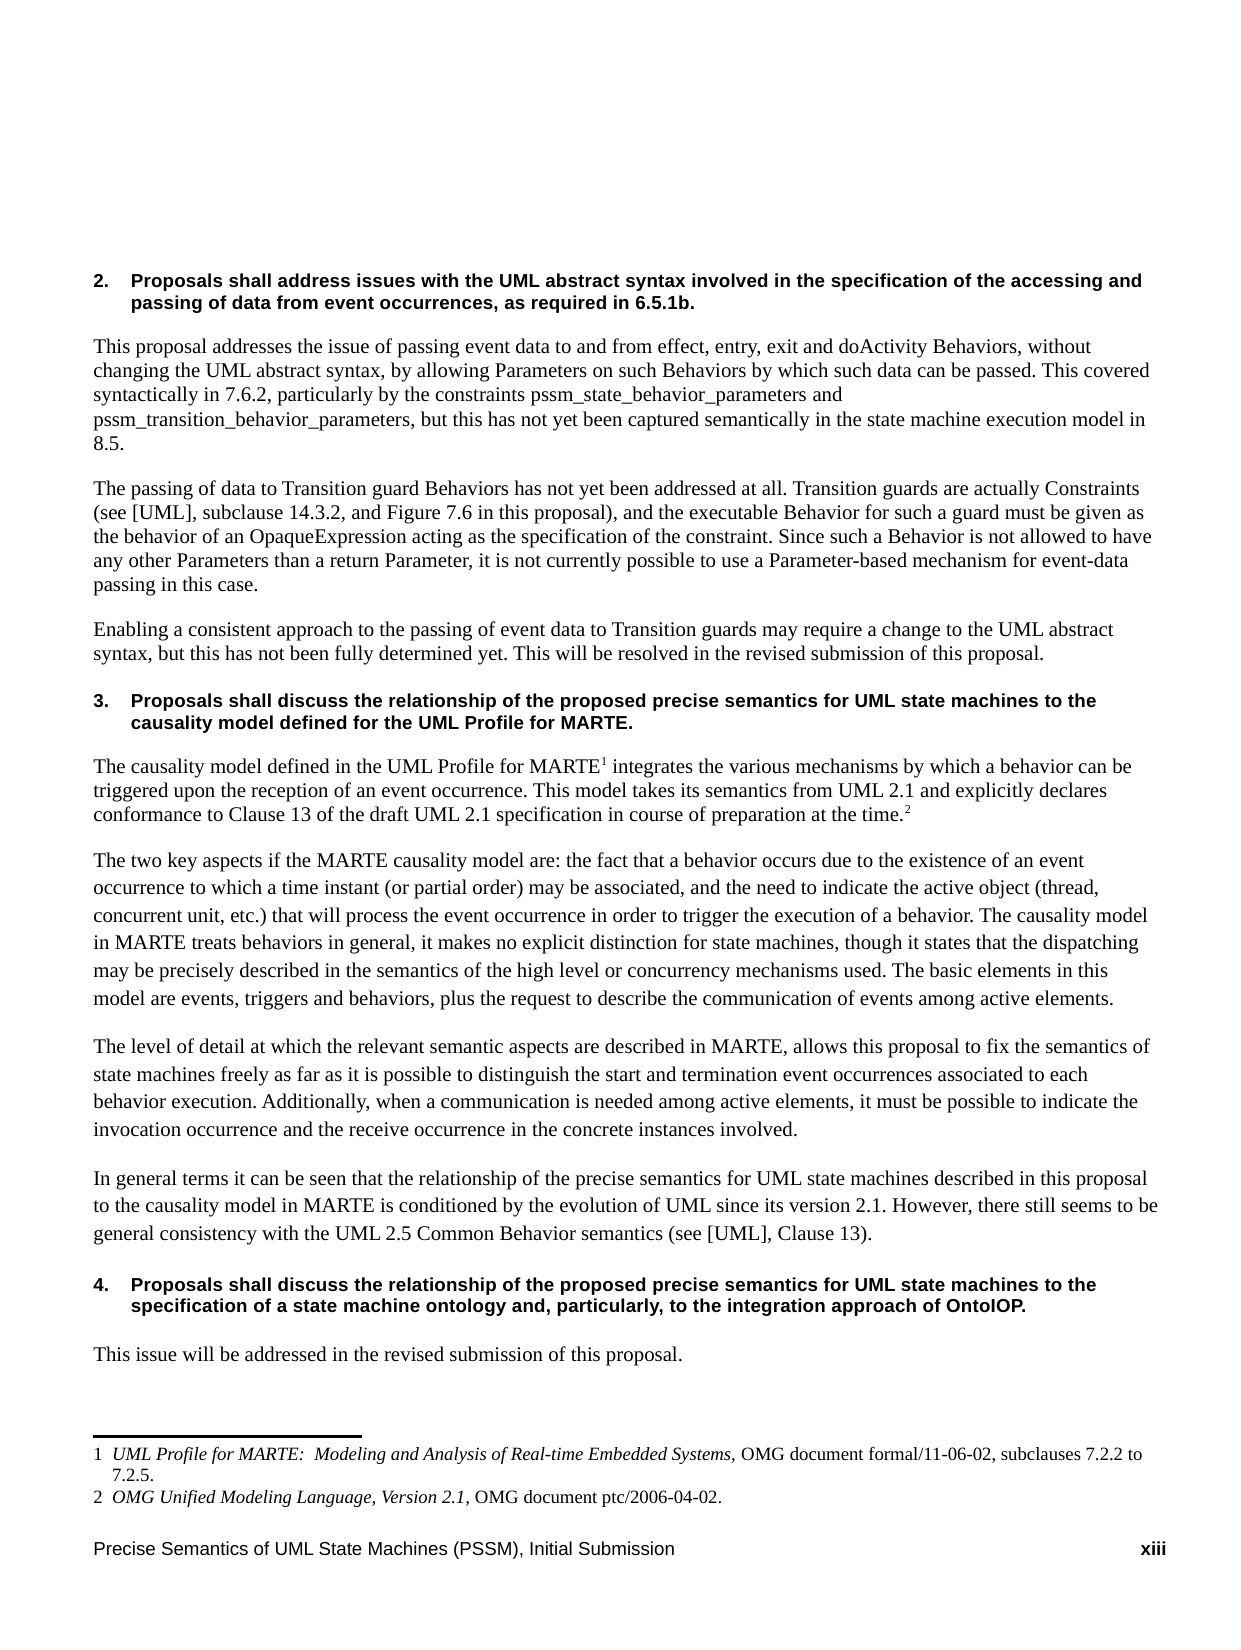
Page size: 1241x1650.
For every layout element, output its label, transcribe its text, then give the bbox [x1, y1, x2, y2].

subtitle Proposals shall discuss the relationship of the proposed precise semantics for UML state machines to the causality model defined for the UML Profile for MARTE. [93, 690, 1164, 733]
text UML Profile for MARTE: Modeling and Analysis of Real-time Embedded Systems, OMG document formal/11-06-02, subclauses 7.2.2 to 7.2.5. [93, 1443, 1164, 1486]
text The level of detail at which the relevant semantic aspects are described in MARTE, allows this proposal to fix the semantics of state machines freely as far as it is possible to distinguish the start and termination event occurrences associated to each behavior execution. Additionally, when a communication is needed among active elements, it must be possible to indicate the invocation occurrence and the receive occurrence in the concrete instances involved. [93, 1034, 1164, 1141]
subtitle Proposals shall discuss the relationship of the proposed precise semantics for UML state machines to the specification of a state machine ontology and, particularly, to the integration approach of OntoIOP. [93, 1273, 1164, 1317]
subtitle This issue will be addressed in the revised submission of this proposal. [93, 1342, 1164, 1366]
text Enabling a consistent approach to the passing of event data to Transition guards may require a change to the UML abstract syntax, but this has not been fully determined yet. This will be resolved in the revised submission of this proposal. [93, 617, 1164, 665]
text In general terms it can be seen that the relationship of the precise semantics for UML state machines described in this proposal to the causality model in MARTE is conditioned by the evolution of UML since its version 2.1. However, there still seems to be general consistency with the UML 2.5 Common Behavior semantics (see [UML], Clause 13). [93, 1166, 1164, 1245]
text The causality model defined in the UML Profile for MARTE integrates the various mechanisms by which a behavior can be triggered upon the reception of an event occurrence. This model takes its semantics from UML 2.1 and explicitly declares conformance to Clause 13 of the draft UML 2.1 specification in course of preparation at the time. [93, 754, 1164, 826]
text This proposal addresses the issue of passing event data to and from effect, entry, exit and doActivity Behaviors, without changing the UML abstract syntax, by allowing Parameters on such Behaviors by which such data can be passed. This covered syntactically in 7.6.2, particularly by the constraints pssm_state_behavior_parameters and pssm_transition_behavior_parameters, but this has not yet been captured semantically in the state machine execution model in 8.5. [93, 334, 1164, 454]
text The two key aspects if the MARTE causality model are: the fact that a behavior occurs due to the existence of an event occurrence to which a time instant (or partial order) may be associated, and the need to indicate the active object (thread, concurrent unit, etc.) that will process the event occurrence in order to trigger the execution of a behavior. The causality model in MARTE treats behaviors in general, it makes no explicit distinction for state machines, though it states that the dispatching may be precisely described in the semantics of the high level or concurrency mechanisms used. The basic elements in this model are events, triggers and behaviors, plus the request to describe the communication of events among active elements. [93, 847, 1164, 1009]
text The passing of data to Transition guard Behaviors has not yet been addressed at all. Transition guards are actually Constraints (see [UML], subclause 14.3.2, and Figure 7.6 in this proposal), and the executable Behavior for such a guard must be given as the behavior of an OpaqueExpression acting as the specification of the constraint. Since such a Behavior is not allowed to have any other Parameters than a return Parameter, it is not currently possible to use a Parameter-based mechanism for event-data passing in this case. [93, 476, 1164, 596]
text OMG Unified Modeling Language, Version 2.1, OMG document ptc/2006-04-02. [93, 1486, 1164, 1507]
subtitle Proposals shall address issues with the UML abstract syntax involved in the specification of the accessing and passing of data from event occurrences, as required in 6.5.1b. [93, 270, 1164, 313]
